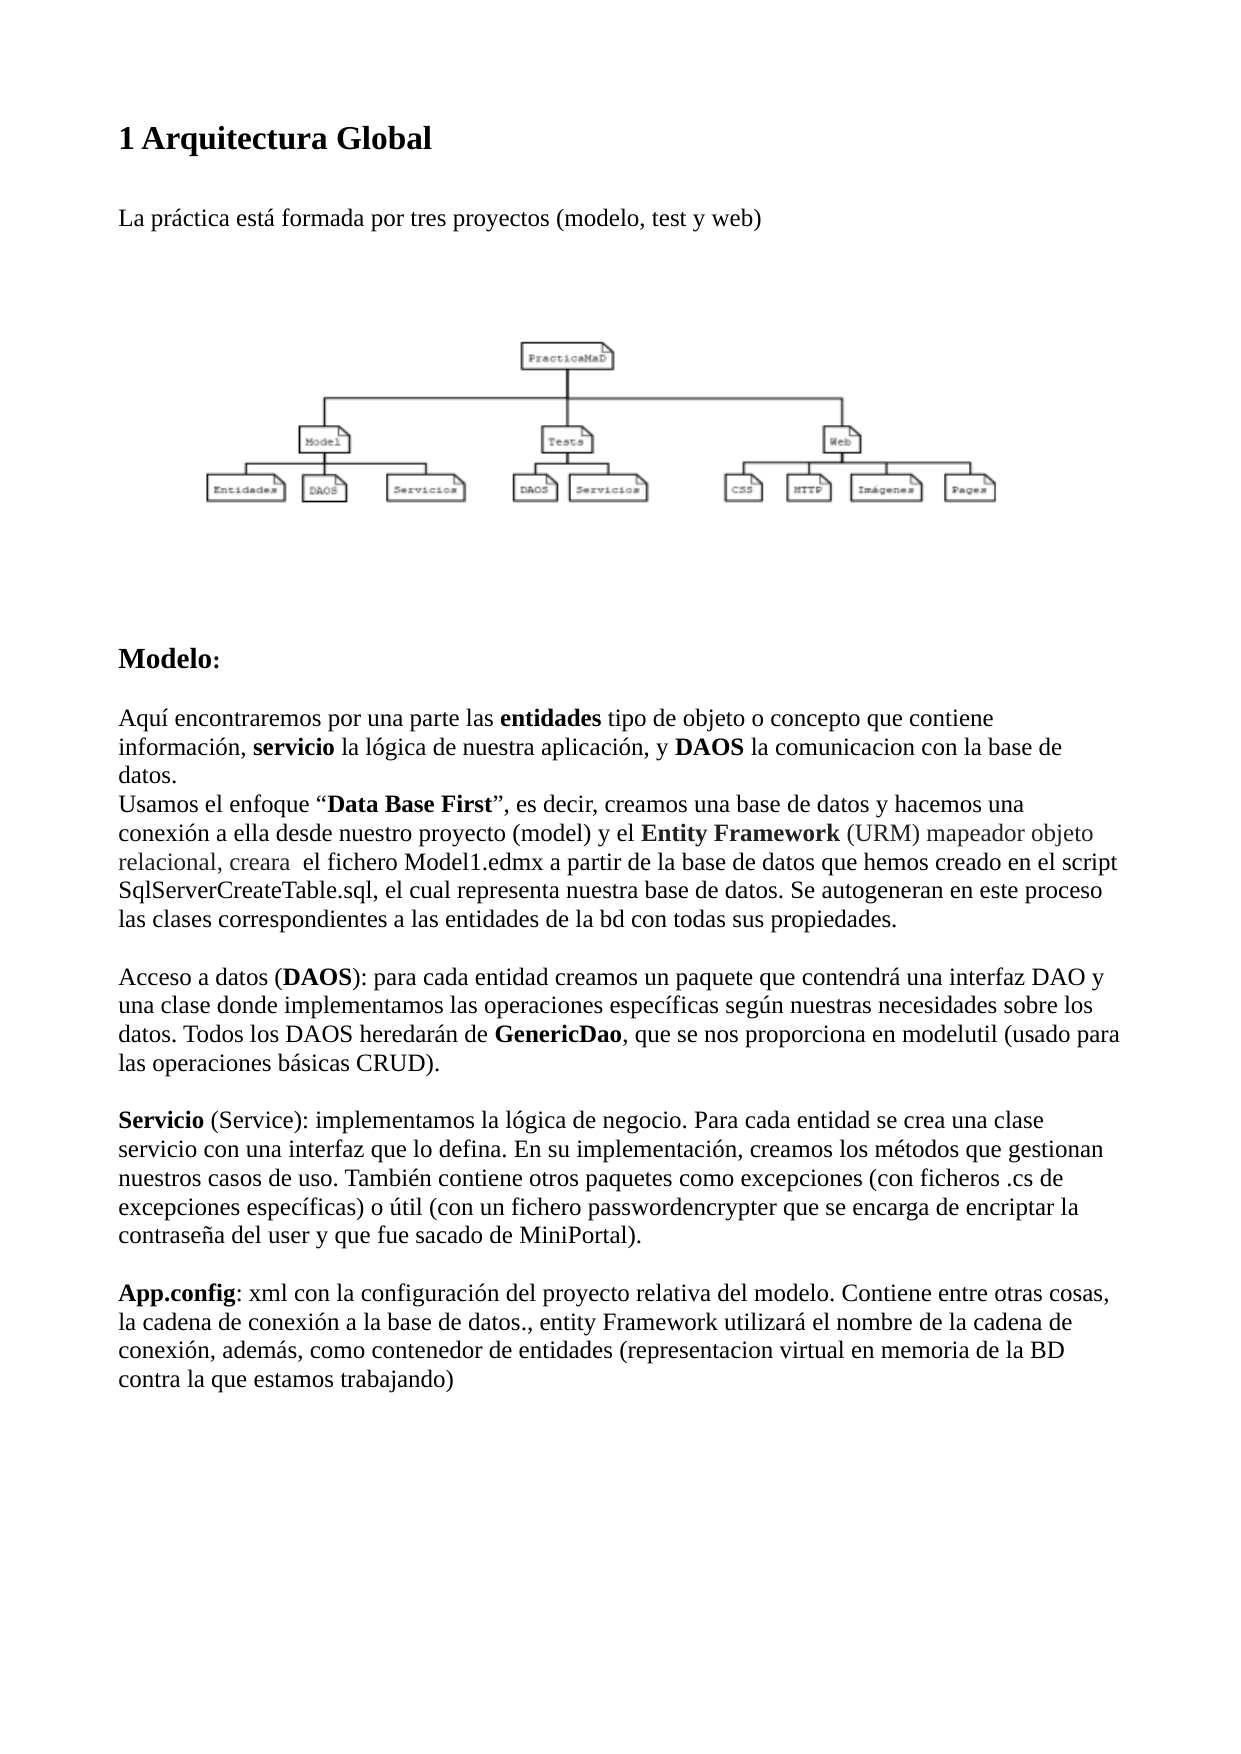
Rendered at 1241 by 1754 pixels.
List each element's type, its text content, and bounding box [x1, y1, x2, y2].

text 1 Arquitectura Global [118, 118, 1122, 156]
text Modelo: [118, 641, 1122, 674]
text App.config: xml con la configuración del proyecto relativa del modelo. Contiene entre otras cosas, la cadena de conexión a la base de datos., entity Framework utilizará el nombre de la cadena de conexión, además, como contenedor de entidades (representacion virtual en memoria de la BD contra la que estamos trabajando) [118, 1278, 1122, 1393]
text La práctica está formada por tres proyectos (modelo, test y web) [118, 195, 1122, 233]
picture [188, 336, 1018, 512]
text Servicio (Service): implementamos la lógica de negocio. Para cada entidad se crea una clase servicio con una interfaz que lo defina. En su implementación, creamos los métodos que gestionan nuestros casos de uso. También contiene otros paquetes como excepciones (con ficheros .cs de excepciones específicas) o útil (con un fichero passwordencrypter que se encarga de encriptar la contraseña del user y que fue sacado de MiniPortal). [118, 1106, 1122, 1249]
text Acceso a datos (DAOS): para cada entidad creamos un paquete que contendrá una interfaz DAO y una clase donde implementamos las operaciones específicas según nuestras necesidades sobre los datos. Todos los DAOS heredarán de GenericDao, que se nos proporciona en modelutil (usado para las operaciones básicas CRUD). [118, 962, 1122, 1077]
text Usamos el enfoque “Data Base First”, es decir, creamos una base de datos y hacemos una conexión a ella desde nuestro proyecto (model) y el Entity Framework (URM) mapeador objeto relacional, creara el fichero Model1.edmx a partir de la base de datos que hemos creado en el script SqlServerCreateTable.sql, el cual representa nuestra base de datos. Se autogeneran en este proceso las clases correspondientes a las entidades de la bd con todas sus propiedades. [118, 789, 1122, 933]
text Aquí encontraremos por una parte las entidades tipo de objeto o concepto que contiene información, servicio la lógica de nuestra aplicación, y DAOS la comunicacion con la base de datos. [118, 703, 1122, 789]
